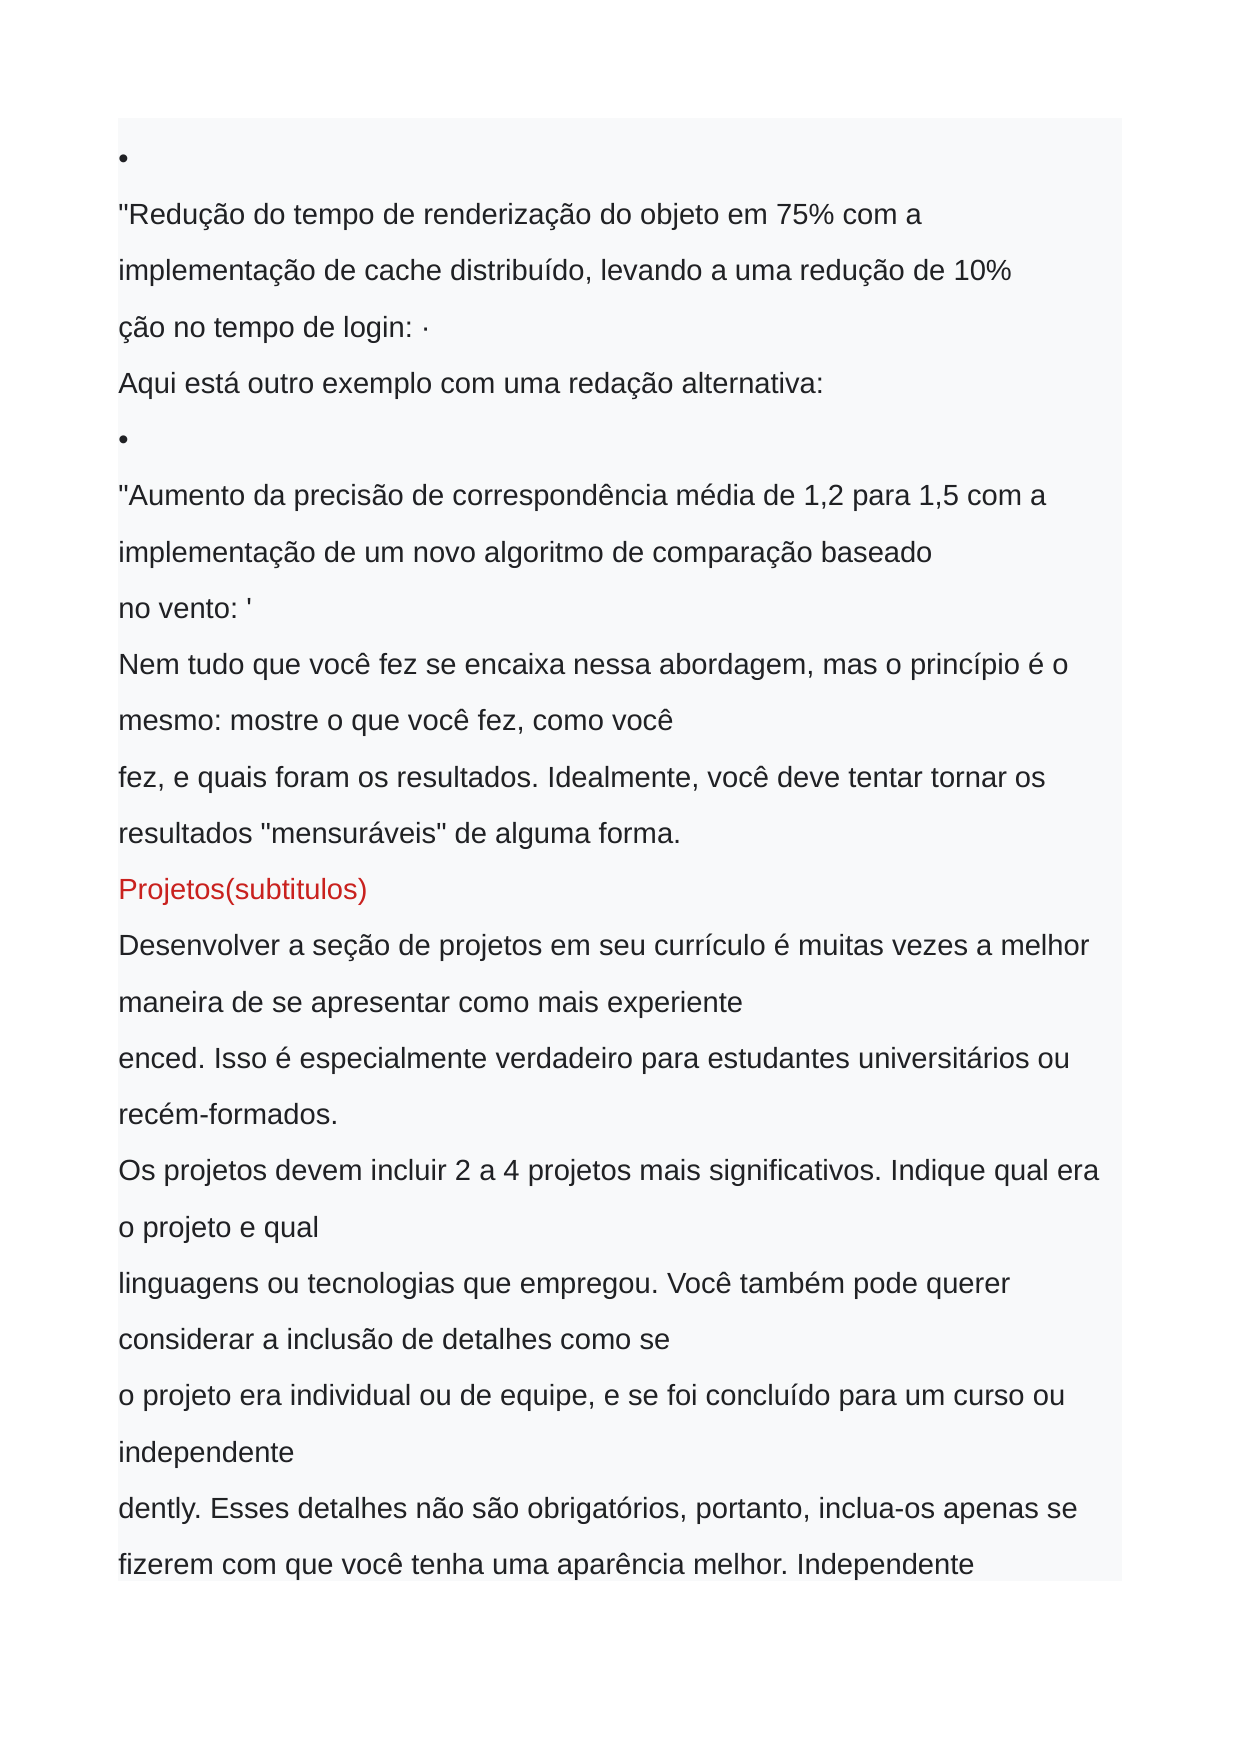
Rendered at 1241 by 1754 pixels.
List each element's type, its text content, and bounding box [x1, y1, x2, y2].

text o projeto era individual ou de equipe, e se foi concluído para um curso ou independente [118, 1356, 1122, 1468]
text fez, e quais foram os resultados. Idealmente, você deve tentar tornar os resultados "mensuráveis" de alguma forma. [118, 737, 1122, 849]
text Nem tudo que você fez se encaixa nessa abordagem, mas o princípio é o mesmo: mostre o que você fez, como você [118, 624, 1122, 737]
text ção no tempo de login: · [118, 287, 1122, 343]
text Projetos(subtitulos) [118, 849, 1122, 906]
text Aqui está outro exemplo com uma redação alternativa: [118, 343, 1122, 399]
text • [118, 118, 1122, 174]
text • [118, 399, 1122, 456]
text dently. Esses detalhes não são obrigatórios, portanto, inclua-os apenas se fizerem com que você tenha uma aparência melhor. Independente [118, 1468, 1122, 1581]
text enced. Isso é especialmente verdadeiro para estudantes universitários ou recém-formados. [118, 1018, 1122, 1131]
text Os projetos devem incluir 2 a 4 projetos mais significativos. Indique qual era o projeto e qual [118, 1131, 1122, 1243]
text linguagens ou tecnologias que empregou. Você também pode querer considerar a inclusão de detalhes como se [118, 1243, 1122, 1356]
text "Aumento da precisão de correspondência média de 1,2 para 1,5 com a implementação de um novo algoritmo de comparação baseado [118, 456, 1122, 568]
text no vento: ' [118, 568, 1122, 624]
text "Redução do tempo de renderização do objeto em 75% com a implementação de cache distribuído, levando a uma redução de 10% [118, 174, 1122, 287]
text Desenvolver a seção de projetos em seu currículo é muitas vezes a melhor maneira de se apresentar como mais experiente [118, 906, 1122, 1018]
